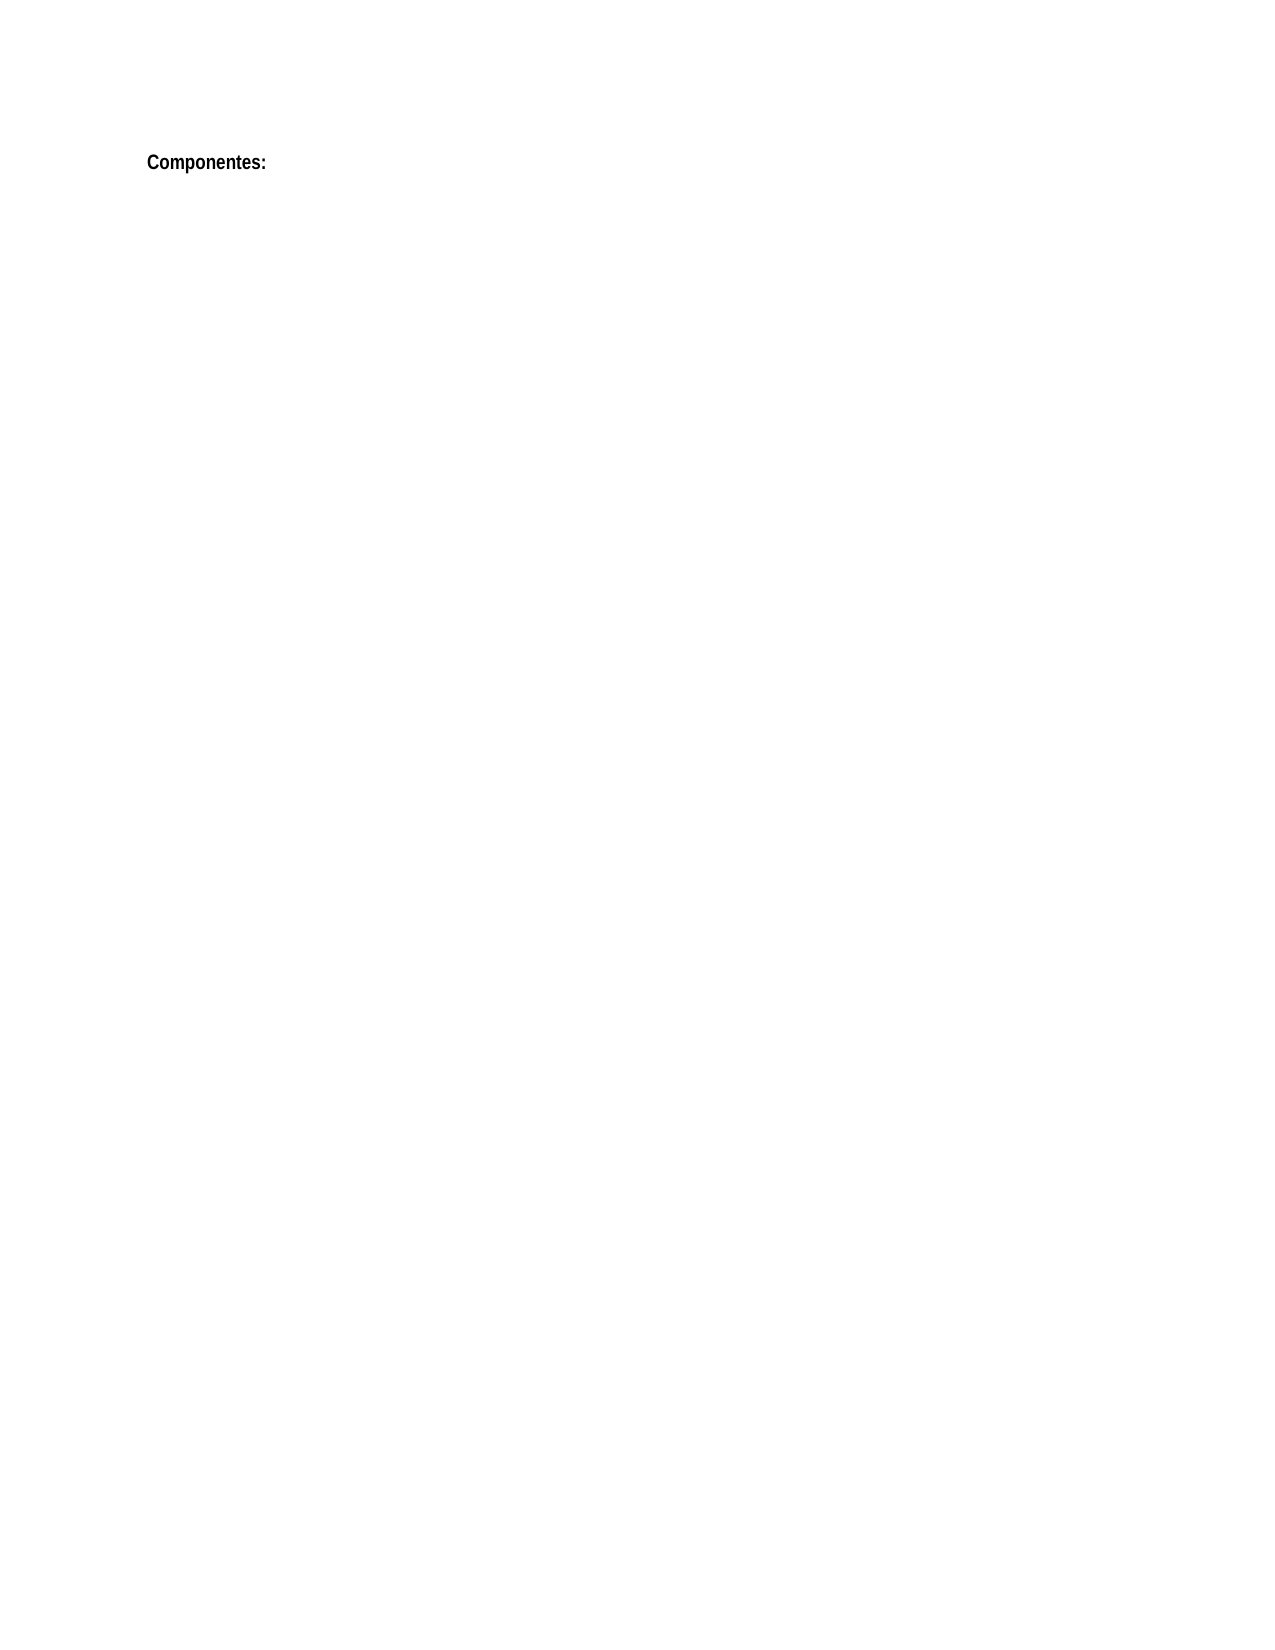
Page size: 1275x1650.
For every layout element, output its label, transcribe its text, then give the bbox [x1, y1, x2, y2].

subtitle Componentes: [147, 150, 1125, 174]
